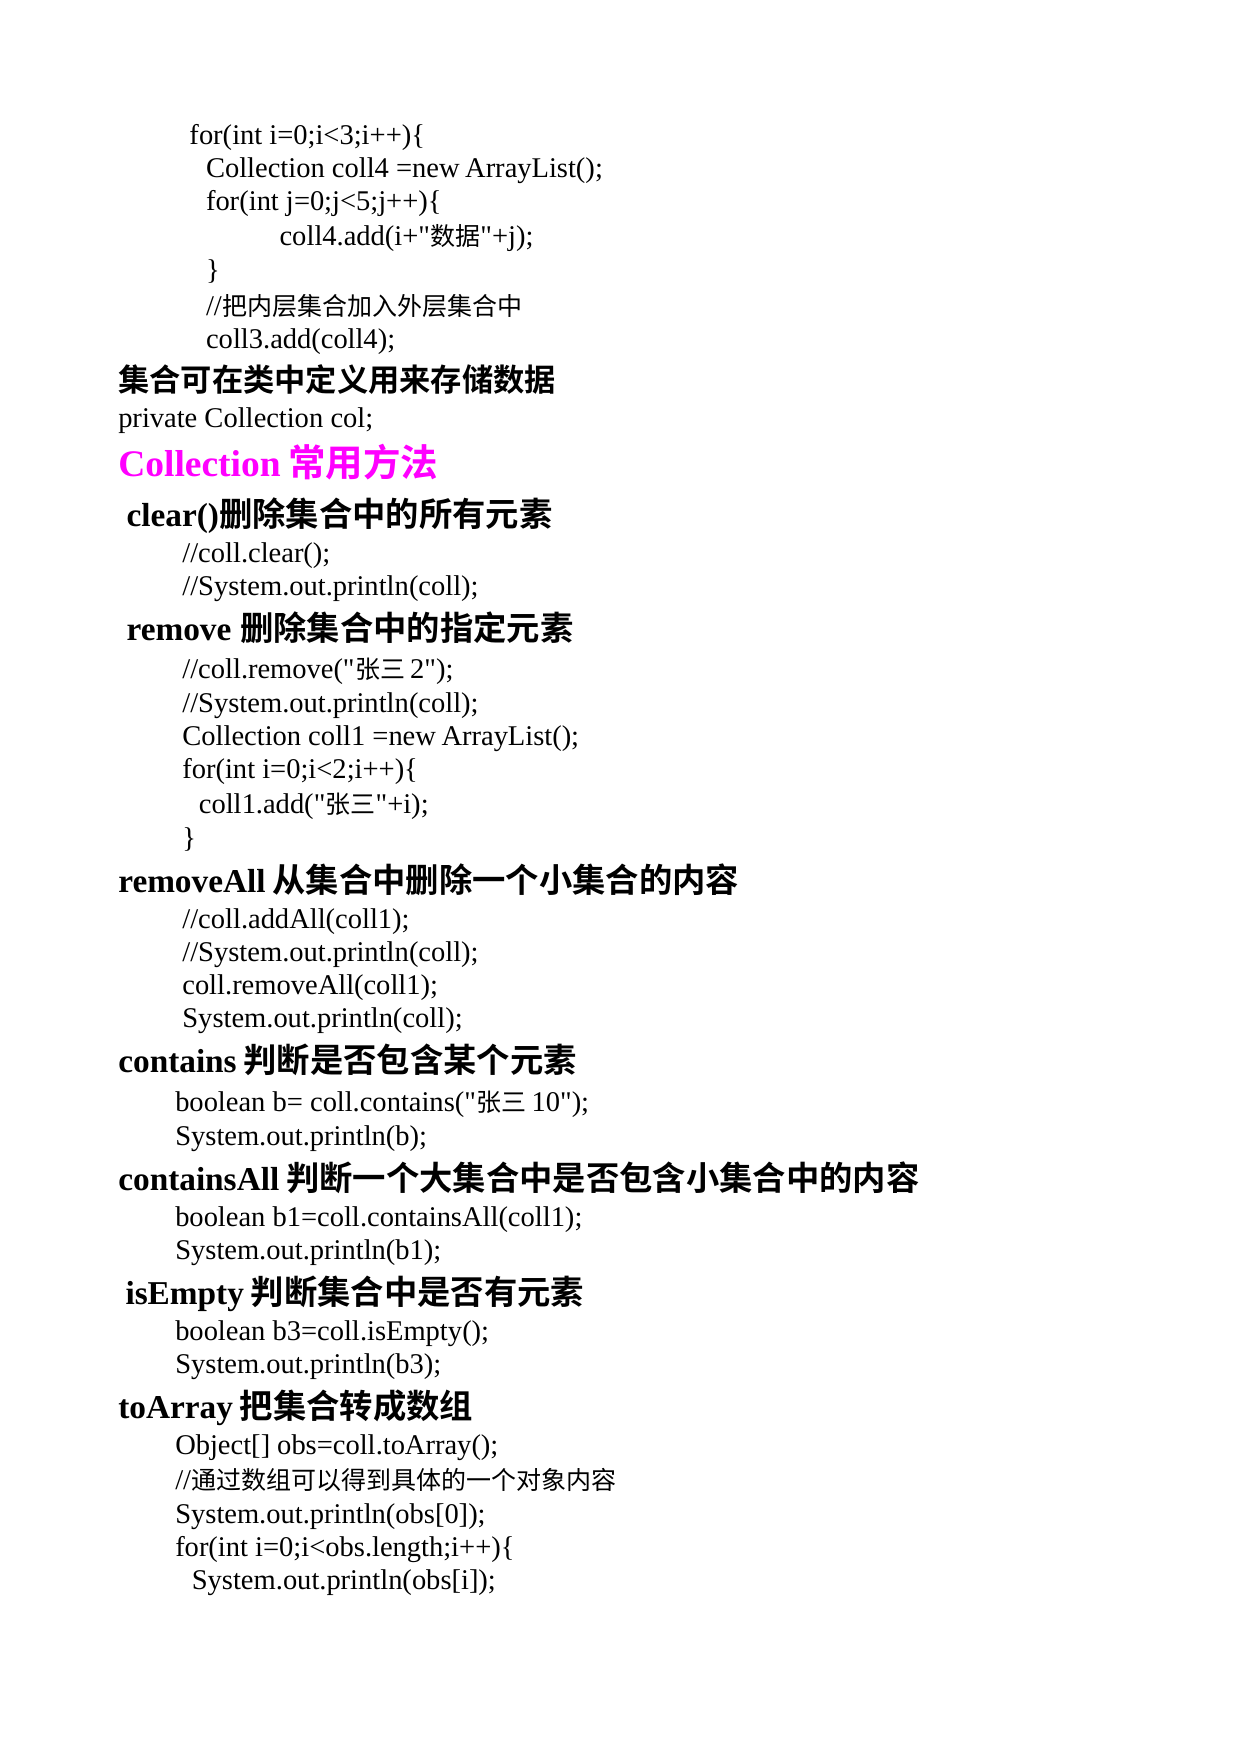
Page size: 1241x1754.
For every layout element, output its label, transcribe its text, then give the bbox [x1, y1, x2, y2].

text coll1.add("张三"+i); [118, 785, 1122, 821]
text toArray把集合转成数组 [118, 1379, 1122, 1428]
text //coll.remove("张三2"); [118, 650, 1122, 686]
text boolean b1=coll.containsAll(coll1); [118, 1199, 1122, 1232]
text private Collection col; [118, 400, 1122, 433]
text System.out.println(b); [118, 1118, 1122, 1151]
text boolean b= coll.contains("张三10"); [118, 1082, 1122, 1118]
text //通过数组可以得到具体的一个对象内容 [118, 1461, 1122, 1497]
text coll3.add(coll4); [118, 322, 1122, 355]
text //System.out.println(coll); [118, 935, 1122, 968]
text Collection coll4 =new ArrayList(); [118, 151, 1122, 184]
text contains判断是否包含某个元素 [118, 1034, 1122, 1082]
text remove 删除集合中的指定元素 [118, 602, 1122, 650]
text System.out.println(obs[0]); [118, 1497, 1122, 1530]
text for(int j=0;j<5;j++){ [118, 184, 1122, 217]
text } [118, 253, 1122, 286]
text clear()删除集合中的所有元素 [118, 488, 1122, 536]
text boolean b3=coll.isEmpty(); [118, 1314, 1122, 1347]
text for(int i=0;i<3;i++){ [118, 118, 1122, 151]
text isEmpty判断集合中是否有元素 [118, 1265, 1122, 1314]
text //System.out.println(coll); [118, 686, 1122, 719]
text System.out.println(b3); [118, 1347, 1122, 1379]
text removeAll从集合中删除一个小集合的内容 [118, 854, 1122, 902]
text 集合可在类中定义用来存储数据 [118, 355, 1122, 400]
text Object[] obs=coll.toArray(); [118, 1428, 1122, 1461]
text //System.out.println(coll); [118, 569, 1122, 602]
text //把内层集合加入外层集合中 [118, 286, 1122, 322]
text Collection coll1 =new ArrayList(); [118, 719, 1122, 752]
text System.out.println(coll); [118, 1001, 1122, 1034]
text for(int i=0;i<obs.length;i++){ [118, 1530, 1122, 1563]
text Collection常用方法 [118, 433, 1122, 488]
text coll.removeAll(coll1); [118, 968, 1122, 1001]
text coll4.add(i+"数据"+j); [118, 217, 1122, 253]
text //coll.addAll(coll1); [118, 902, 1122, 935]
text System.out.println(b1); [118, 1232, 1122, 1265]
text //coll.clear(); [118, 536, 1122, 569]
text System.out.println(obs[i]); [118, 1563, 1122, 1596]
text } [118, 821, 1122, 854]
text containsAll判断一个大集合中是否包含小集合中的内容 [118, 1151, 1122, 1199]
text for(int i=0;i<2;i++){ [118, 752, 1122, 785]
